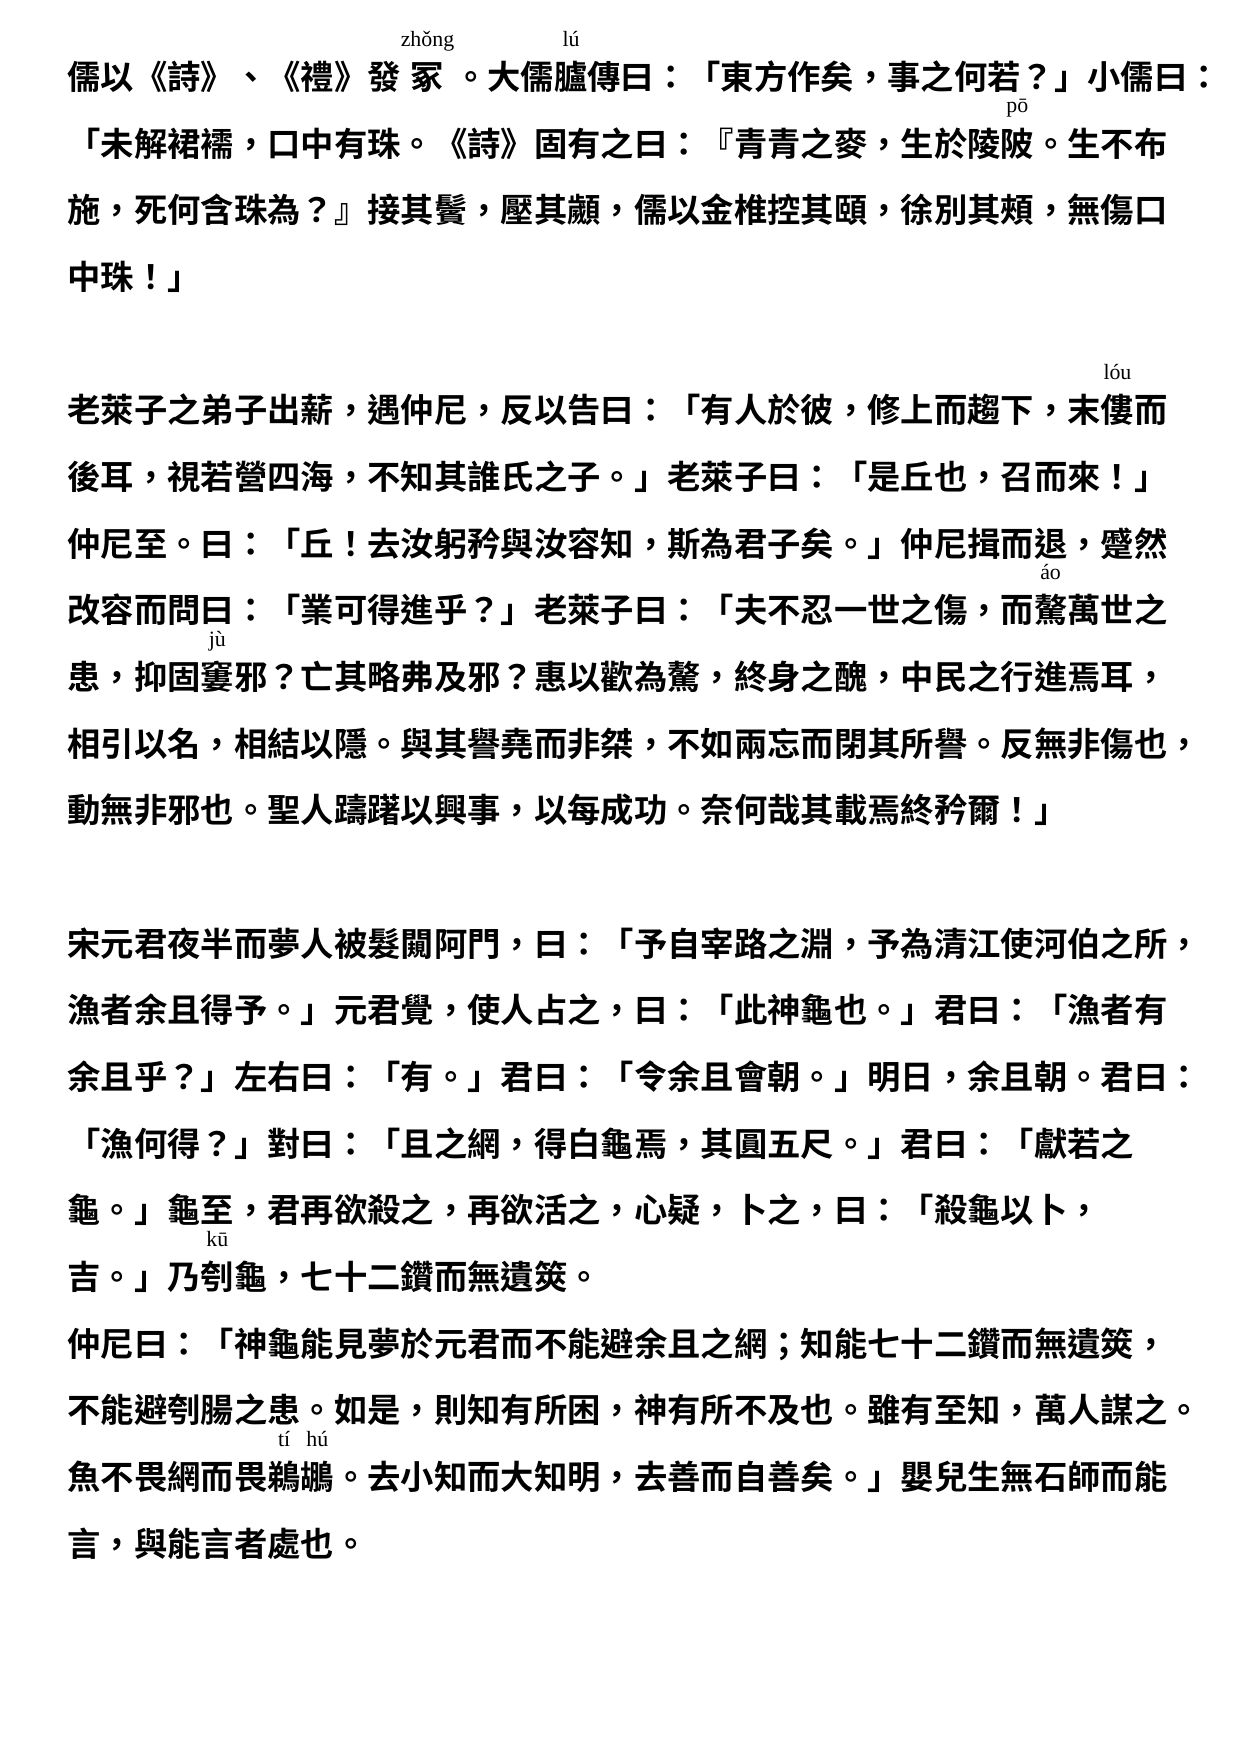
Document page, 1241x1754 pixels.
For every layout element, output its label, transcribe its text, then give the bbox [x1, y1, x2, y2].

text 老萊子之弟子出薪，遇仲尼，反以告曰：「有人於彼，修上而趨下，末僂lóu而後耳，視若營四海，不知其誰氏之子。」老萊子曰：「是丘也，召而來！」仲尼至。曰：「丘！去汝躬矜與汝容知，斯為君子矣。」仲尼揖而退，蹙然改容而問曰：「業可得進乎？」老萊子曰：「夫不忍一世之傷，而驁áo萬世之患，抑固窶jù邪？亡其略弗及邪？惠以歡為驁，終身之醜，中民之行進焉耳，相引以名，相結以隱。與其譽堯而非桀，不如兩忘而閉其所譽。反無非傷也，動無非邪也。聖人躊躇以興事，以每成功。奈何哉其載焉終矜爾！」 [67, 369, 1187, 836]
text 儒以《詩》、《禮》發冢zhǒng。大儒臚lú傳曰：「東方作矣，事之何若？」小儒曰：「未解裙襦，口中有珠。《詩》固有之曰：『青青之麥，生於陵陂pō。生不布施，死何含珠為？』接其鬢，壓其顪，儒以金椎控其頤，徐別其頰，無傷口中珠！」 [67, 36, 1187, 303]
text 仲尼曰：「神龜能見夢於元君而不能避余且之網；知能七十二鑽而無遺筴，不能避刳腸之患。如是，則知有所困，神有所不及也。雖有至知，萬人謀之。魚不畏網而畏鵜tí鶘hú。去小知而大知明，去善而自善矣。」嬰兒生無石師而能言，與能言者處也。 [67, 1303, 1187, 1569]
text 宋元君夜半而夢人被髮闚阿門，曰：「予自宰路之淵，予為清江使河伯之所，漁者余且得予。」元君覺，使人占之，曰：「此神龜也。」君曰：「漁者有余且乎？」左右曰：「有。」君曰：「令余且會朝。」明日，余且朝。君曰：「漁何得？」對曰：「且之網，得白龜焉，其圓五尺。」君曰：「獻若之龜。」龜至，君再欲殺之，再欲活之，心疑，卜之，曰：「殺龜以卜，吉。」乃刳kū龜，七十二鑽而無遺筴。 [67, 903, 1187, 1303]
